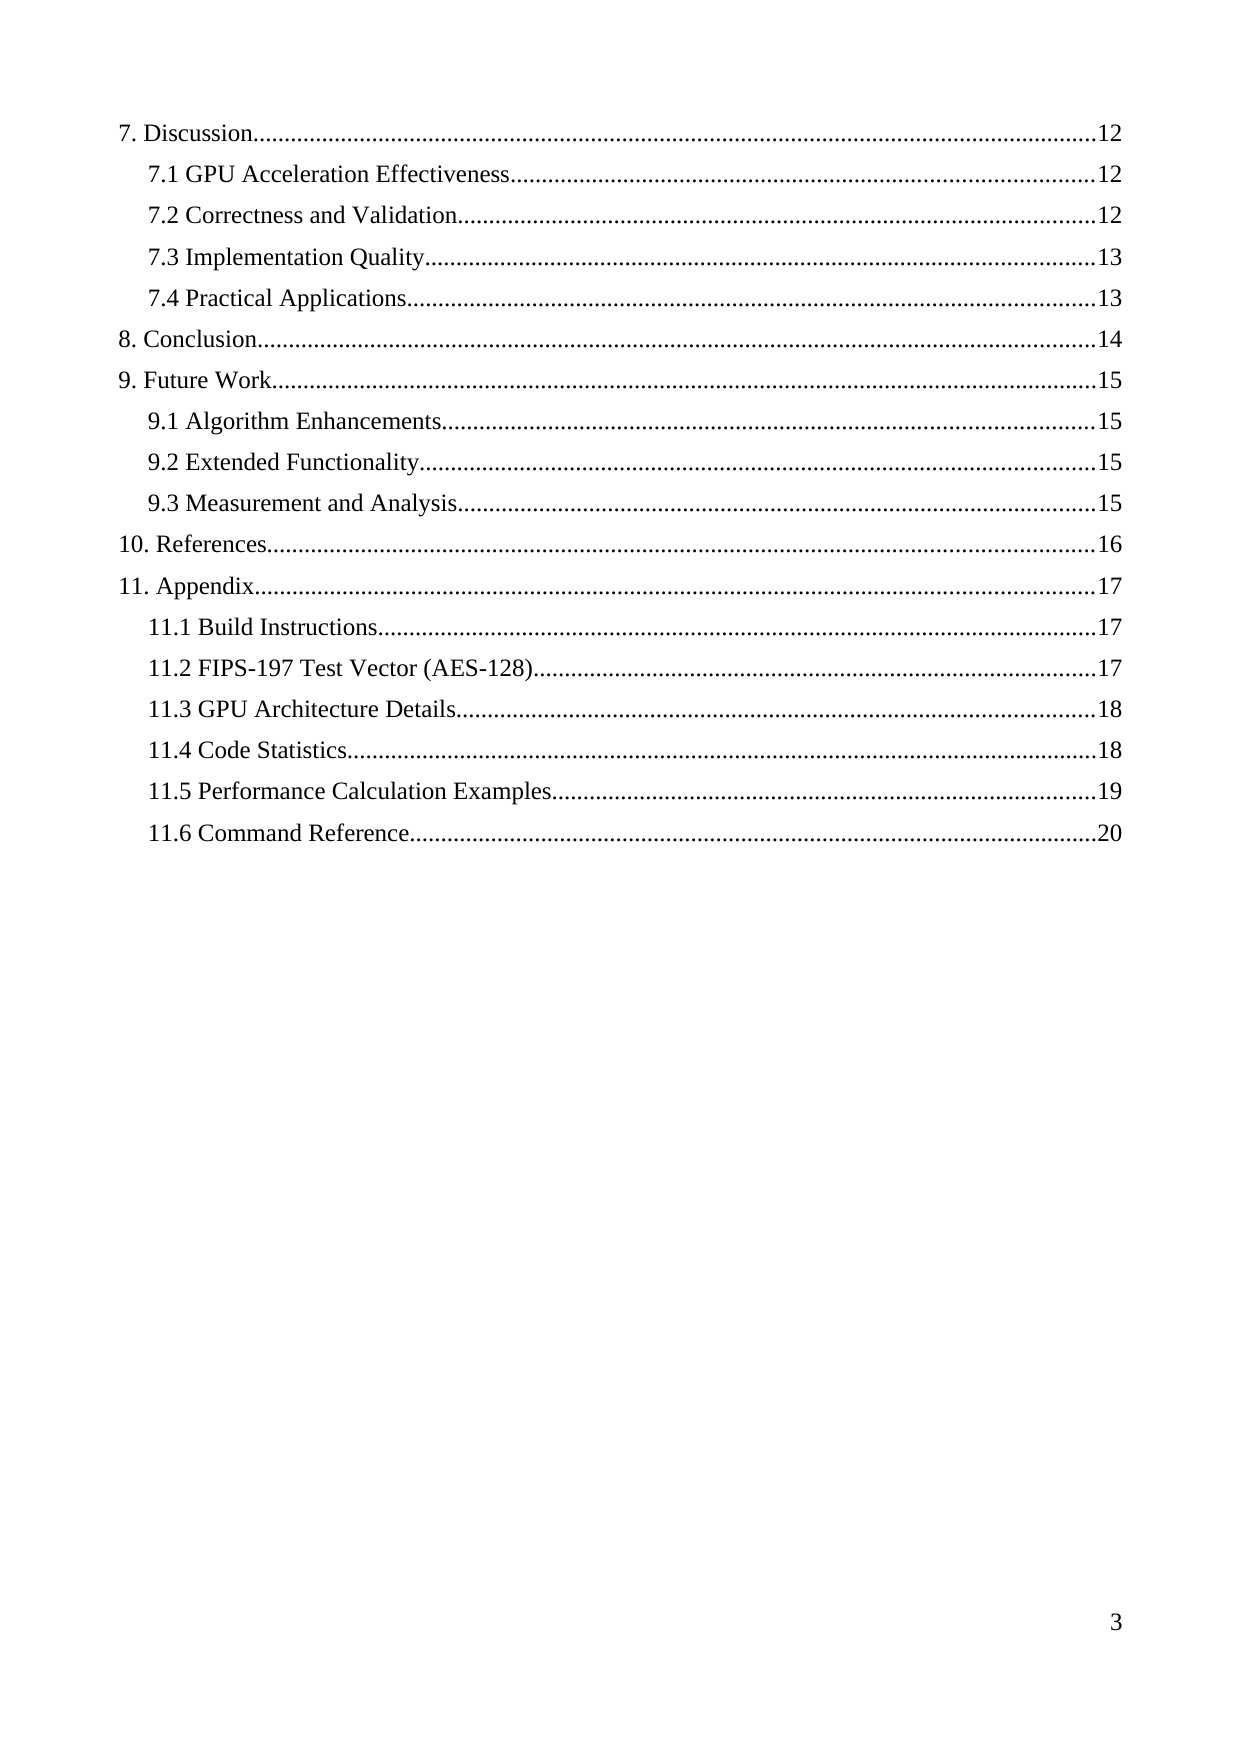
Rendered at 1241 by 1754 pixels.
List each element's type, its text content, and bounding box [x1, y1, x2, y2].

text 11.6 Command Reference 20 [148, 818, 1122, 846]
text 7.2 Correctness and Validation 12 [148, 200, 1122, 229]
text 9. Future Work 15 [118, 365, 1122, 394]
text 11.2 FIPS-197 Test Vector (AES-128) 17 [148, 653, 1122, 682]
text 7. Discussion 12 [118, 118, 1122, 147]
text 11.1 Build Instructions 17 [148, 612, 1122, 641]
text 11.3 GPU Architecture Details 18 [148, 694, 1122, 723]
text 8. Conclusion 14 [118, 324, 1122, 353]
text 10. References 16 [118, 529, 1122, 558]
text 9.3 Measurement and Analysis 15 [148, 488, 1122, 517]
text 7.4 Practical Applications 13 [148, 283, 1122, 311]
text 7.1 GPU Acceleration Effectiveness 12 [148, 159, 1122, 188]
text 11. Appendix 17 [118, 571, 1122, 599]
text 7.3 Implementation Quality 13 [148, 242, 1122, 270]
text 9.2 Extended Functionality 15 [148, 447, 1122, 476]
text 9.1 Algorithm Enhancements 15 [148, 406, 1122, 435]
text 11.5 Performance Calculation Examples 19 [148, 776, 1122, 805]
text 11.4 Code Statistics 18 [148, 735, 1122, 764]
